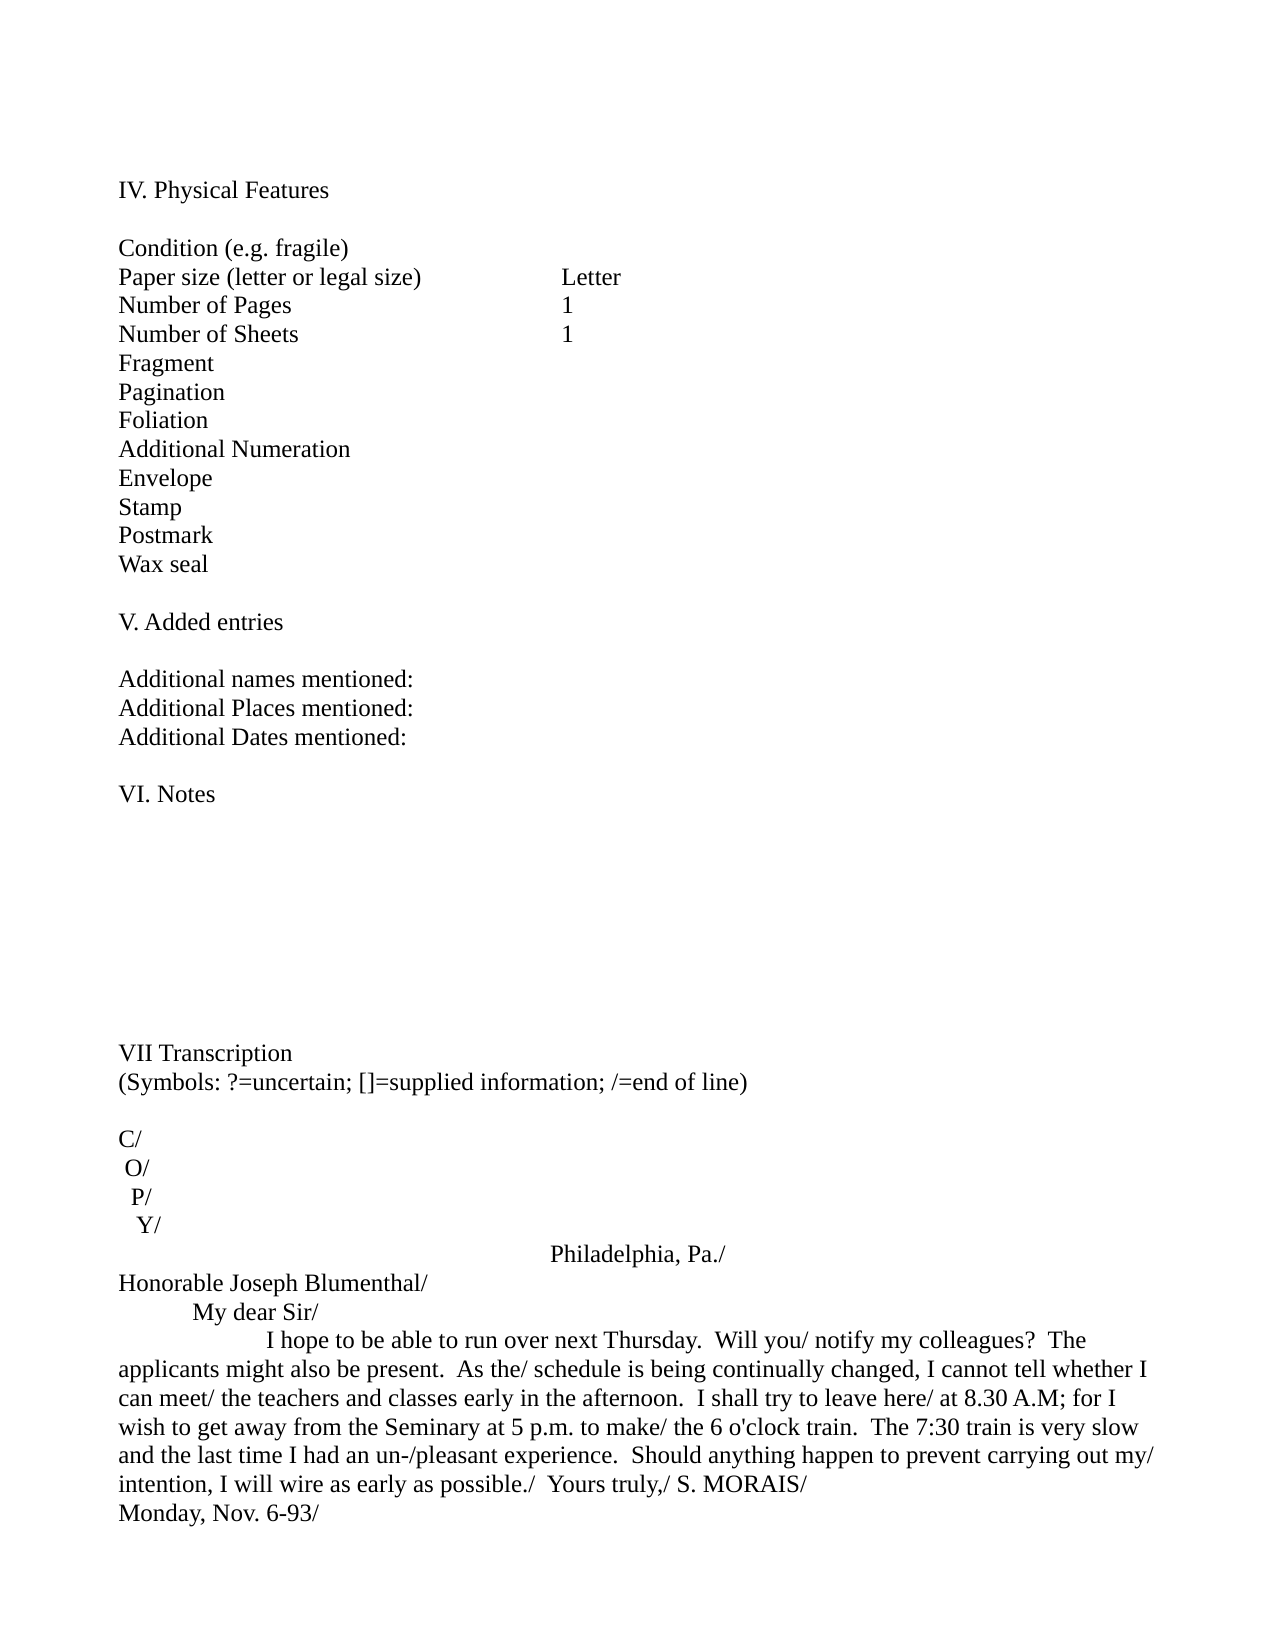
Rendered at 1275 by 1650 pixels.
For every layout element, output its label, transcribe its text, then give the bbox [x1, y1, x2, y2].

text Additional Numeration [118, 434, 1157, 463]
text Stamp [118, 492, 1157, 521]
text VII Transcription [118, 1038, 1157, 1067]
text Additional names mentioned: [118, 664, 1157, 693]
text Envelope [118, 463, 1157, 492]
text Additional Dates mentioned: [118, 722, 1157, 751]
text Additional Places mentioned: [118, 693, 1157, 722]
text VI. Notes [118, 779, 1157, 808]
text P/ [118, 1182, 1157, 1211]
text Monday, Nov. 6-93/ [118, 1498, 1157, 1527]
text I hope to be able to run over next Thursday. Will you/ notify my colleagues? The applicants might also be present. As the/ schedule is being continually changed, I cannot tell whether I can meet/ the teachers and classes early in the afternoon. I shall try to leave here/ at 8.30 A.M; for I wish to get away from the Seminary at 5 p.m. to make/ the 6 o'clock train. The 7:30 train is very slow and the last time I had an un-/pleasant experience. Should anything happen to prevent carrying out my/ intention, I will wire as early as possible./ Yours truly,/ S. MORAIS/ [118, 1326, 1157, 1498]
text Number of Pages 1 [118, 291, 1157, 319]
text (Symbols: ?=uncertain; []=supplied information; /=end of line) [118, 1067, 1157, 1096]
text Philadelphia, Pa./ [118, 1239, 1157, 1268]
text Number of Sheets 1 [118, 319, 1157, 348]
text Honorable Joseph Blumenthal/ [118, 1268, 1157, 1297]
text C/ [118, 1124, 1157, 1153]
text Pagination [118, 377, 1157, 406]
text O/ [118, 1153, 1157, 1182]
text My dear Sir/ [118, 1297, 1157, 1326]
text Fragment [118, 348, 1157, 377]
text IV. Physical Features [118, 176, 1157, 204]
text Y/ [118, 1211, 1157, 1239]
text V. Added entries [118, 607, 1157, 636]
text Paper size (letter or legal size) Letter [118, 262, 1157, 291]
text Condition (e.g. fragile) [118, 233, 1157, 262]
text Foliation [118, 406, 1157, 434]
text Wax seal [118, 549, 1157, 578]
text Postma rk [118, 521, 1157, 549]
